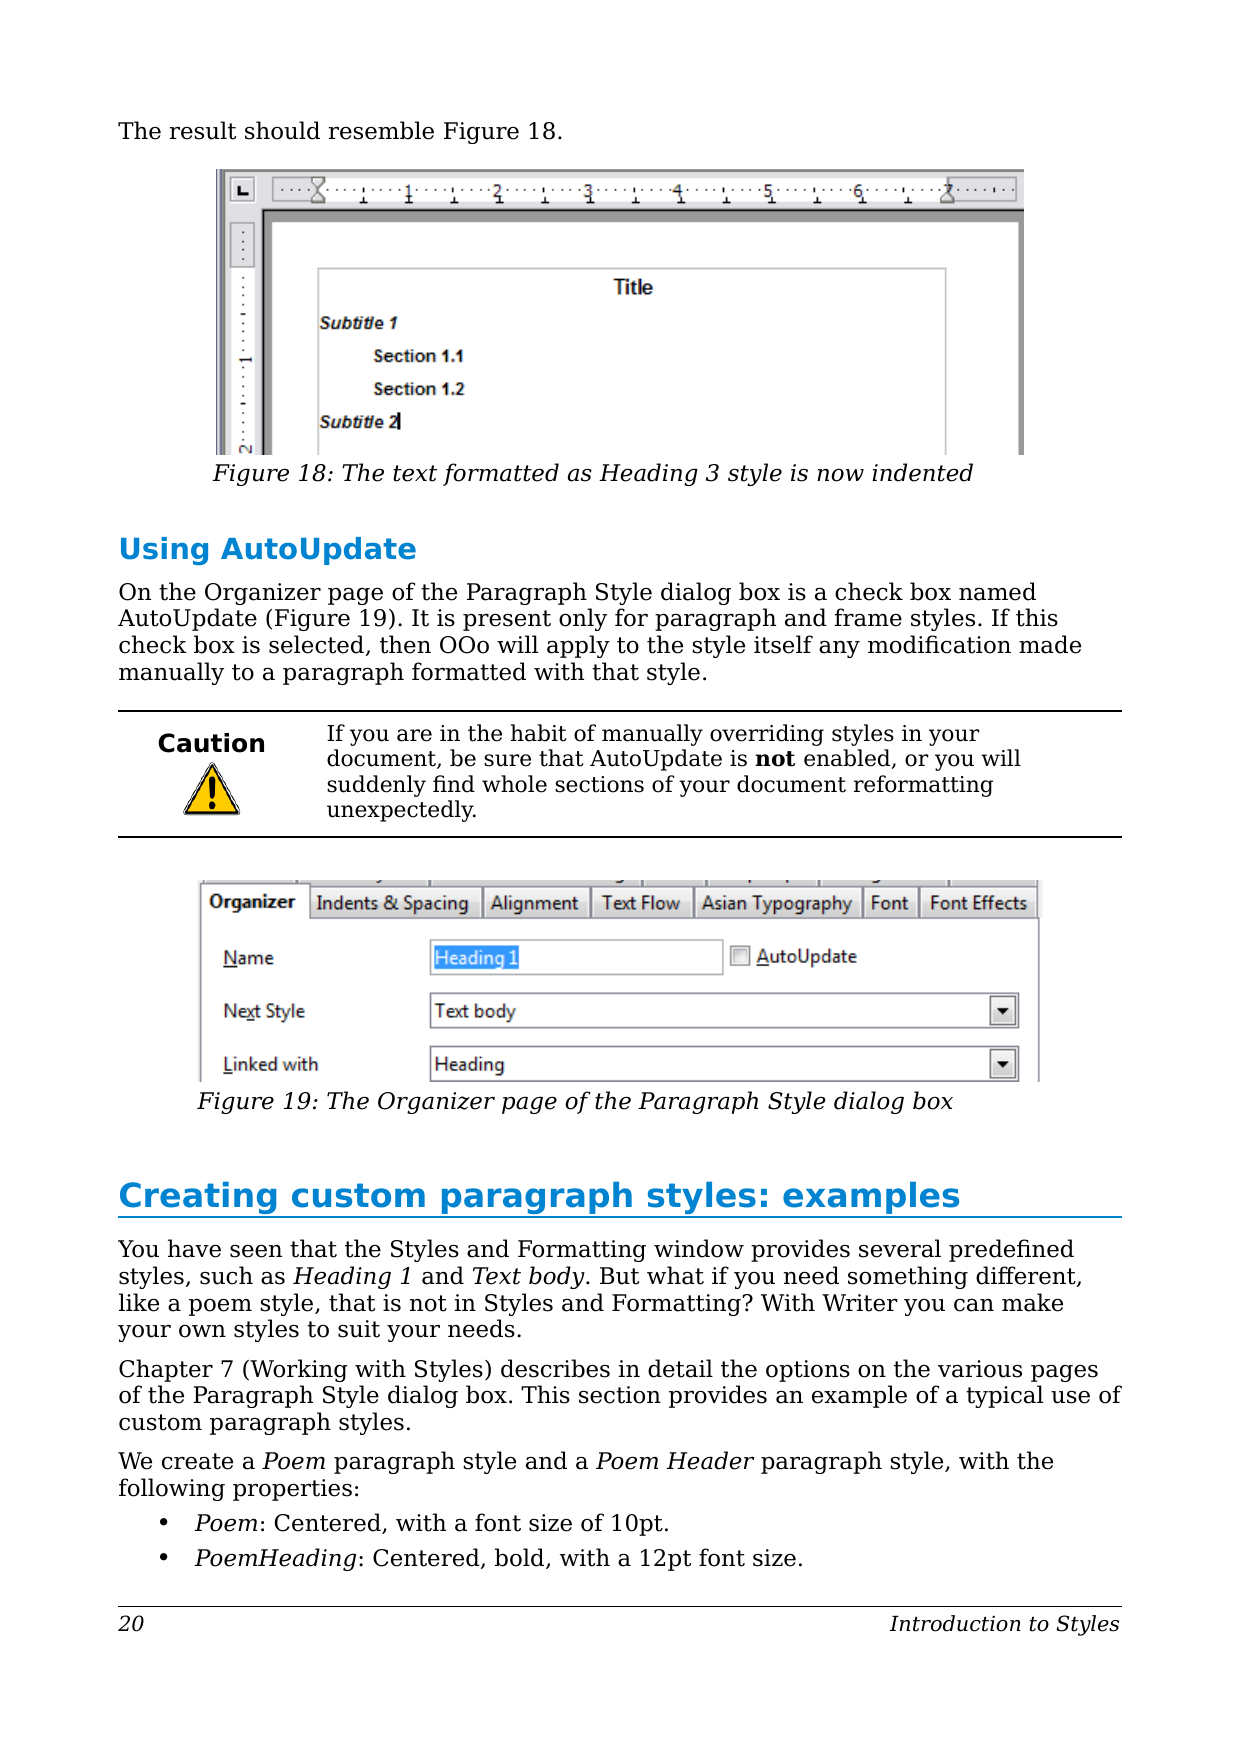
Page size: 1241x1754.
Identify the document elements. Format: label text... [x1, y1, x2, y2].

subtitle Creating custom paragraph styles: examples [118, 1177, 1122, 1216]
picture [216, 169, 1024, 455]
table_header If you are in the habit of manually overriding styles in your document, be sure that AutoUpdate is not enabled, or you will suddenly find whole sections of your document reformatting unexpectedly. [305, 712, 1122, 836]
text Figure 19: The Organizer page of the Paragraph Style dialog box [197, 1088, 1043, 1115]
text The result should resemble Figure 18. [118, 118, 1122, 145]
text On the Organizer page of the Paragraph Style dialog box is a check box named AutoUpdate (Figure 19). It is present only for paragraph and frame styles. If this check box is selected, then OOo will apply to the style itself any modification made manually to a paragraph formatted with that style. [118, 579, 1122, 685]
table_header Caution [118, 712, 305, 836]
list We create a Poem paragraph style and a Poem Header paragraph style, with the following properties: [118, 1448, 1122, 1502]
list Poem: Centered, with a font size of 10pt. [156, 1508, 1122, 1537]
subtitle Using AutoUpdate [118, 532, 1122, 566]
text Chapter 7 (Working with Styles) describes in detail the options on the various pages of the Paragraph Style dialog box. This section provides an example of a typical use of custom paragraph styles. [118, 1356, 1122, 1436]
picture [179, 758, 244, 819]
list PoemHeading: Centered, bold, with a 12pt font size. [156, 1543, 1122, 1573]
text Figure 18: The text formatted as Heading 3 style is now indented [213, 461, 1027, 487]
picture [197, 880, 1043, 1082]
text You have seen that the Styles and Formatting window provides several predefined styles, such as Heading 1 and Text body. But what if you need something different, like a poem style, that is not in Styles and Formatting? With Writer you can make your own styles to suit your needs. [118, 1237, 1122, 1343]
